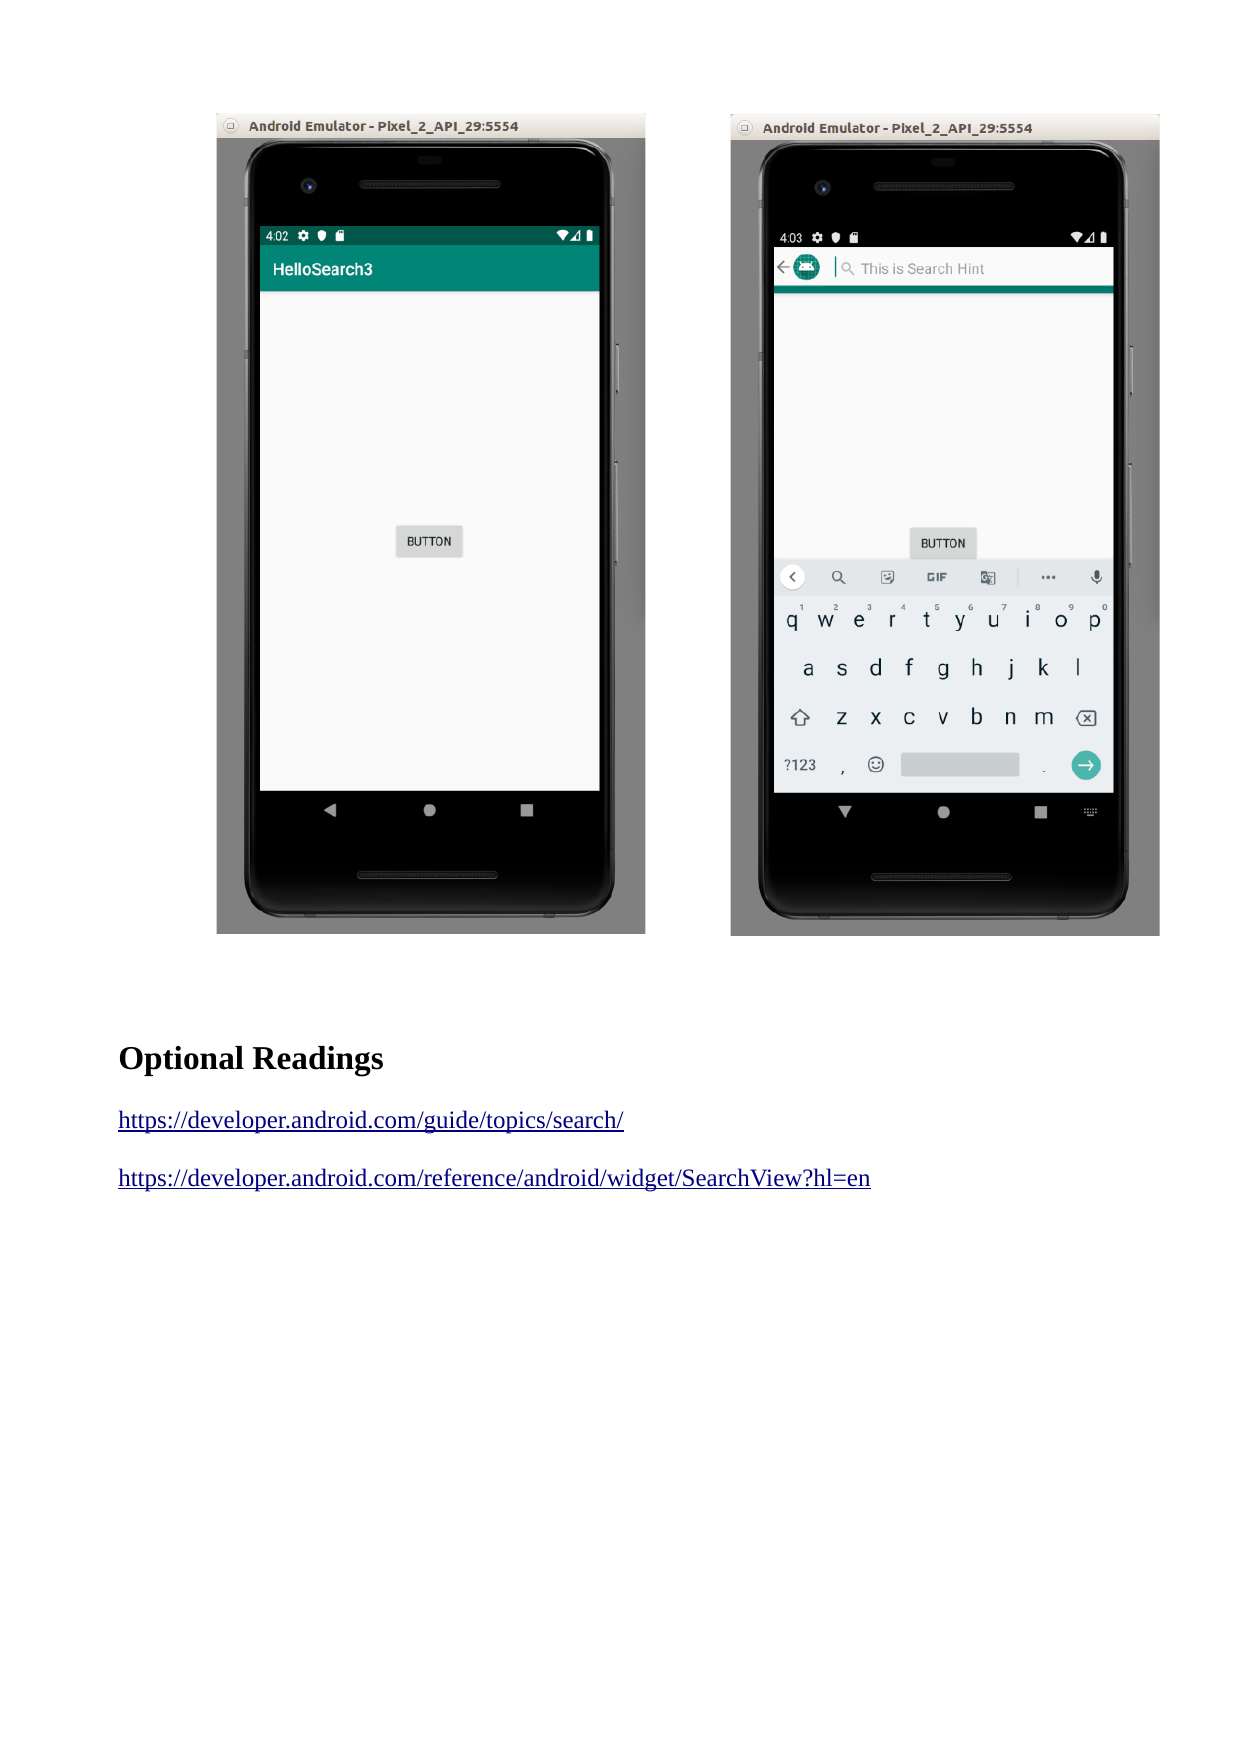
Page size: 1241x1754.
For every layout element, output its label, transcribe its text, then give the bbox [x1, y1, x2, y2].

picture [730, 114, 1160, 936]
text Optional Readings [118, 1038, 1122, 1076]
text https://developer.android.com/guide/topics/search/ [118, 1105, 1122, 1134]
picture [216, 113, 646, 934]
text https://developer.android.com/reference/android/widget/SearchView?hl=en [118, 1163, 1122, 1191]
